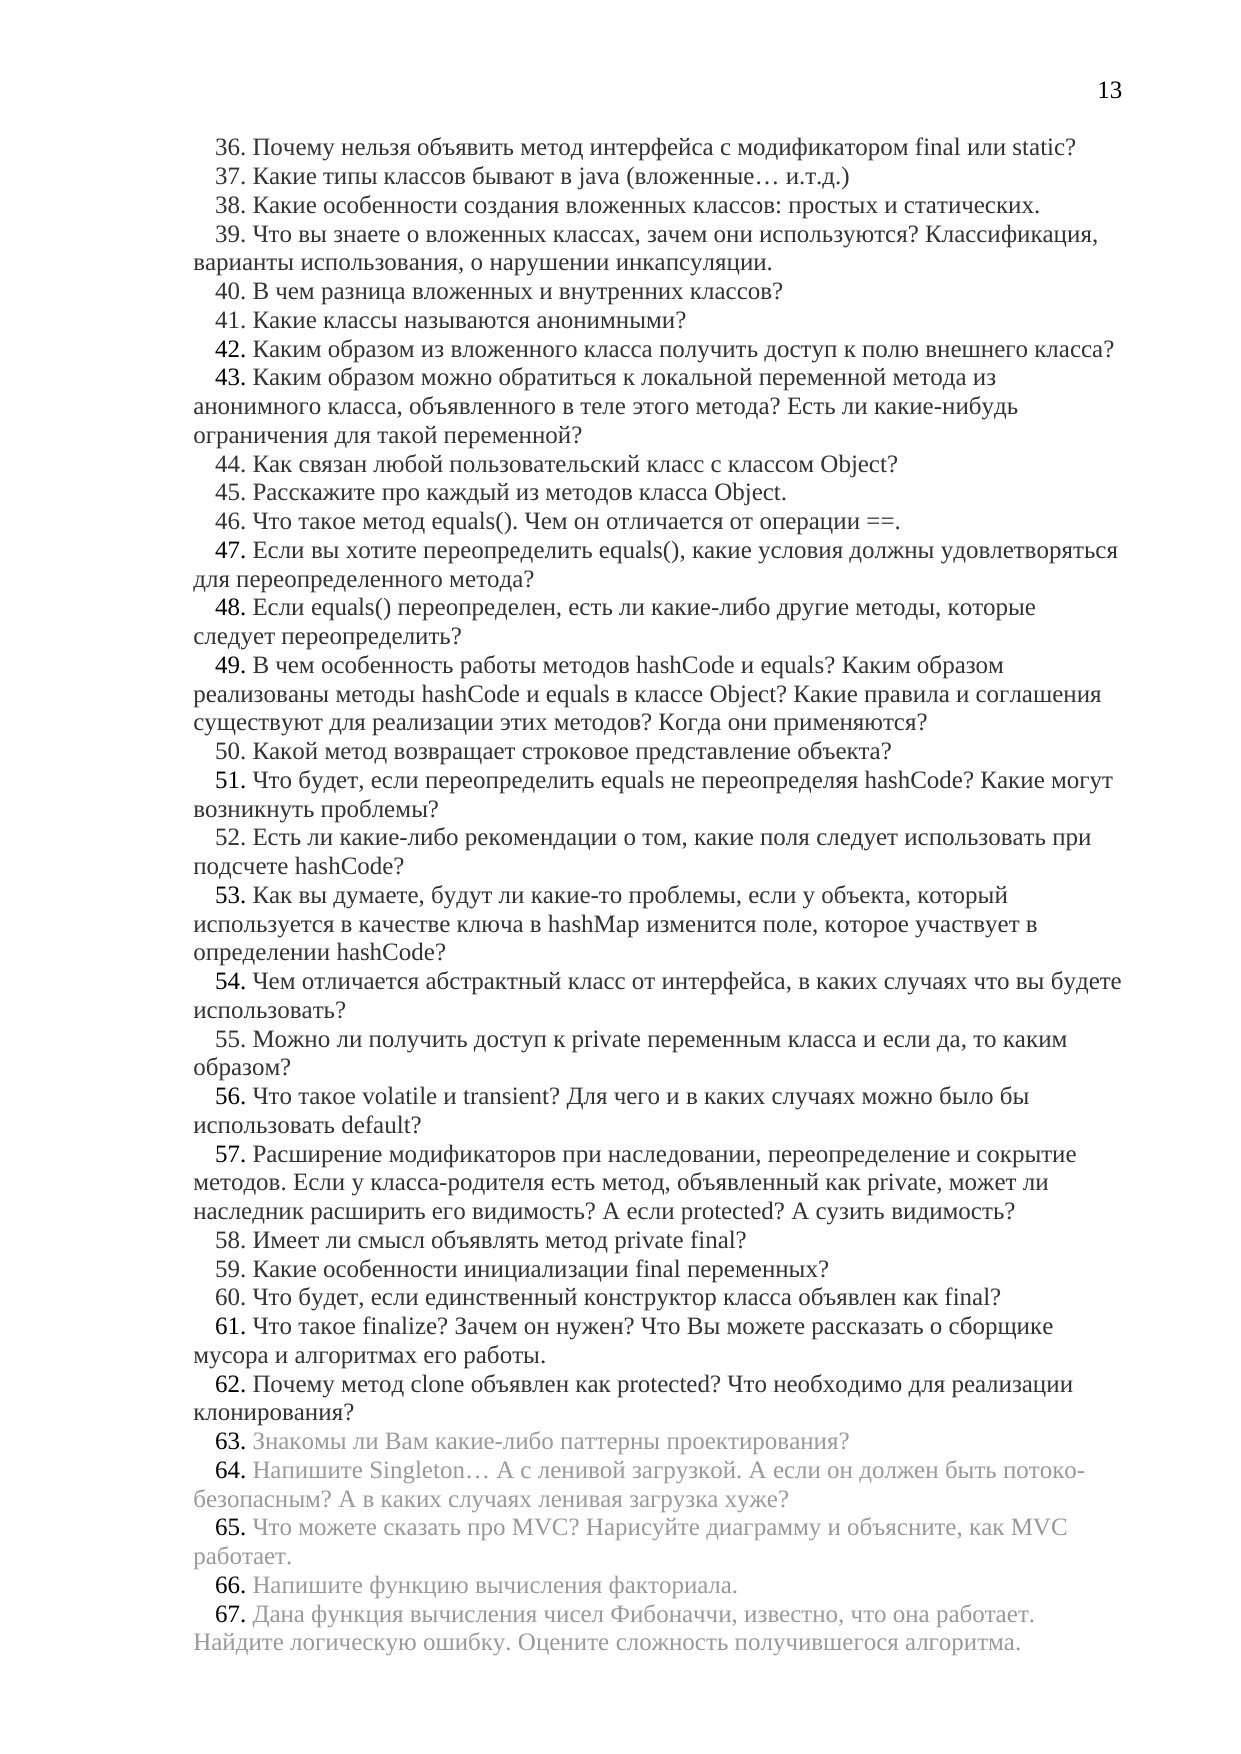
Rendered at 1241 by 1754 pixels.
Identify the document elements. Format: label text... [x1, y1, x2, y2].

list Что будет, если переопределить equals не переопределяя hashCode? Какие могут возникнуть проблемы? [156, 765, 1122, 822]
list Знакомы ли Вам какие-либо паттерны проектирования? [156, 1426, 1122, 1455]
list Что такое finalize? Зачем он нужен? Что Вы можете рассказать о сборщике мусора и алгоритмах его работы. [156, 1311, 1122, 1369]
list Можно ли получить доступ к private переменным класса и если да, то каким образом? [156, 1024, 1122, 1081]
list Какие классы называются анонимными? [156, 305, 1122, 334]
list Что можете сказать про MVC? Нарисуйте диаграмму и объясните, как MVC работает. [156, 1512, 1122, 1570]
list Как вы думаете, будут ли какие-то проблемы, если у объекта, который используется в качестве ключа в hashMap изменится поле, которое участвует в определении hashCode? [156, 880, 1122, 966]
list Каким образом можно обратиться к локальной переменной метода из анонимного класса, объявленного в теле этого метода? Есть ли какие-нибудь ограничения для такой переменной? [156, 362, 1122, 449]
list Что вы знаете о вложенных классах, зачем они используются? Классификация, варианты использования, о нарушении инкапсуляции. [156, 219, 1122, 276]
list Каким образом из вложенного класса получить доступ к полю внешнего класса? [156, 334, 1122, 362]
list В чем особенность работы методов hashCode и equals? Каким образом реализованы методы hashCode и equals в классе Object? Какие правила и соглашения существуют для реализации этих методов? Когда они применяются? [156, 650, 1122, 736]
list Чем отличается абстрактный класс от интерфейса, в каких случаях что вы будете использовать? [156, 966, 1122, 1024]
list Дана функция вычисления чисел Фибоначчи, известно, что она работает. Найдите логическую ошибку. Оцените сложность получившегося алгоритма. [156, 1599, 1122, 1656]
list Как связан любой пользовательский класс с классом Object? [156, 449, 1122, 477]
list Что такое volatile и transient? Для чего и в каких случаях можно было бы использовать default? [156, 1081, 1122, 1139]
list Почему нельзя объявить метод интерфейса с модификатором final или static? [156, 132, 1122, 161]
list Если вы хотите переопределить equals(), какие условия должны удовлетворяться для переопределенного метода? [156, 535, 1122, 592]
list Какие особенности создания вложенных классов: простых и статических. [156, 190, 1122, 219]
list В чем разница вложенных и внутренних классов? [156, 276, 1122, 305]
list Какой метод возвращает строковое представление объекта? [156, 736, 1122, 765]
list Что такое метод equals(). Чем он отличается от операции ==. [156, 506, 1122, 535]
list Расскажите про каждый из методов класса Object. [156, 477, 1122, 506]
list Почему метод clone объявлен как protected? Что необходимо для реализации клонирования? [156, 1369, 1122, 1426]
list Напишите функцию вычисления факториала. [156, 1570, 1122, 1599]
list Если equals() переопределен, есть ли какие-либо другие методы, которые следует переопределить? [156, 592, 1122, 650]
list Напишите Singleton… А с ленивой загрузкой. А если он должен быть потоко-безопасным? А в каких случаях ленивая загрузка хуже? [156, 1455, 1122, 1512]
list Есть ли какие-либо рекомендации о том, какие поля следует использовать при подсчете hashCode? [156, 822, 1122, 880]
list Расширение модификаторов при наследовании, переопределение и сокрытие методов. Если у класса-родителя есть метод, объявленный как private, может ли наследник расширить его видимость? А если protected? А сузить видимость? [156, 1139, 1122, 1225]
list Какие особенности инициализации final переменных? [156, 1254, 1122, 1282]
list Имеет ли смысл объявлять метод private final? [156, 1225, 1122, 1254]
list Какие типы классов бывают в java (вложенные… и.т.д.) [156, 161, 1122, 190]
list Что будет, если единственный конструктор класса объявлен как final? [156, 1282, 1122, 1311]
